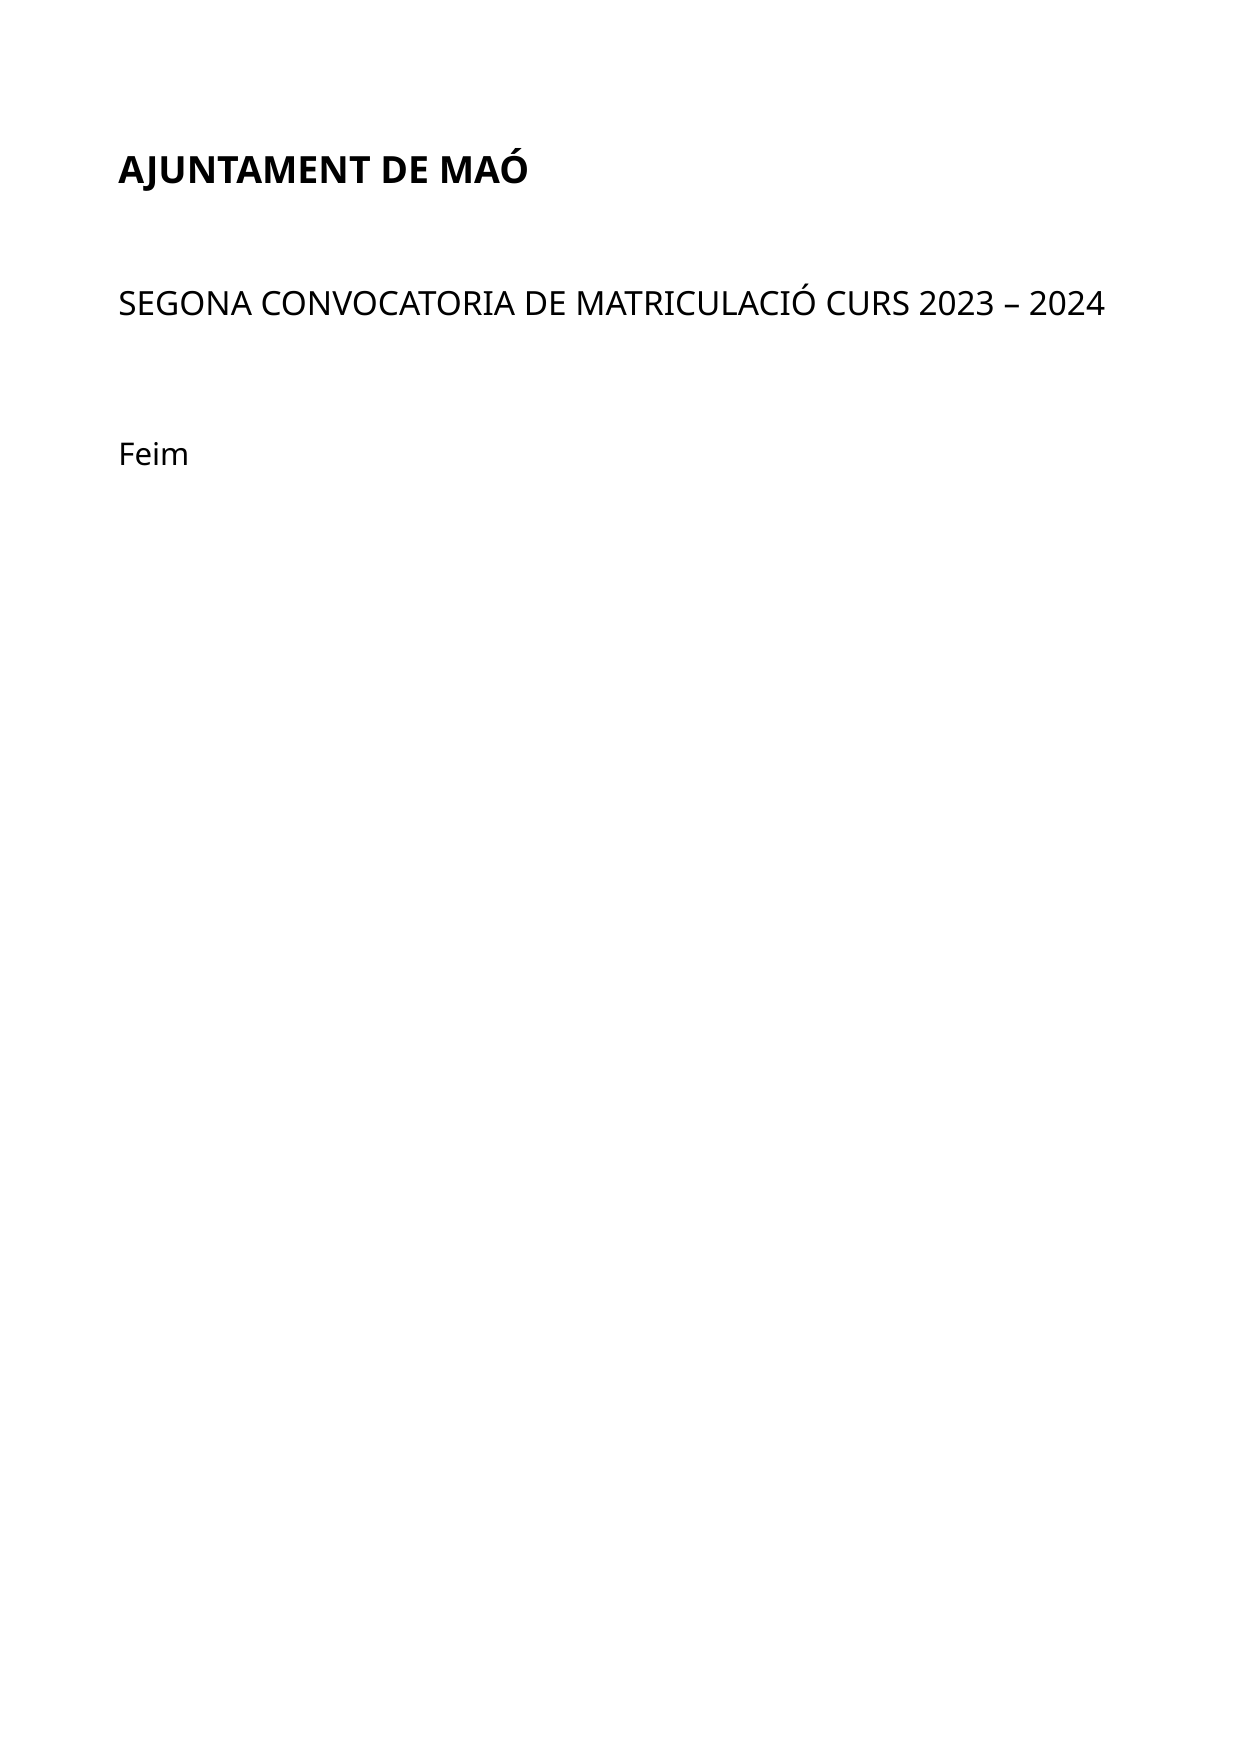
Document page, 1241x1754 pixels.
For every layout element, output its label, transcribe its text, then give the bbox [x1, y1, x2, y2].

subtitle AJUNTAMENT DE MAÓ [118, 143, 1122, 194]
text Feim [118, 432, 1122, 475]
subtitle SEGONA CONVOCATORIA DE MATRICULACIÓ CURS 2023 – 2024 [118, 279, 1122, 325]
